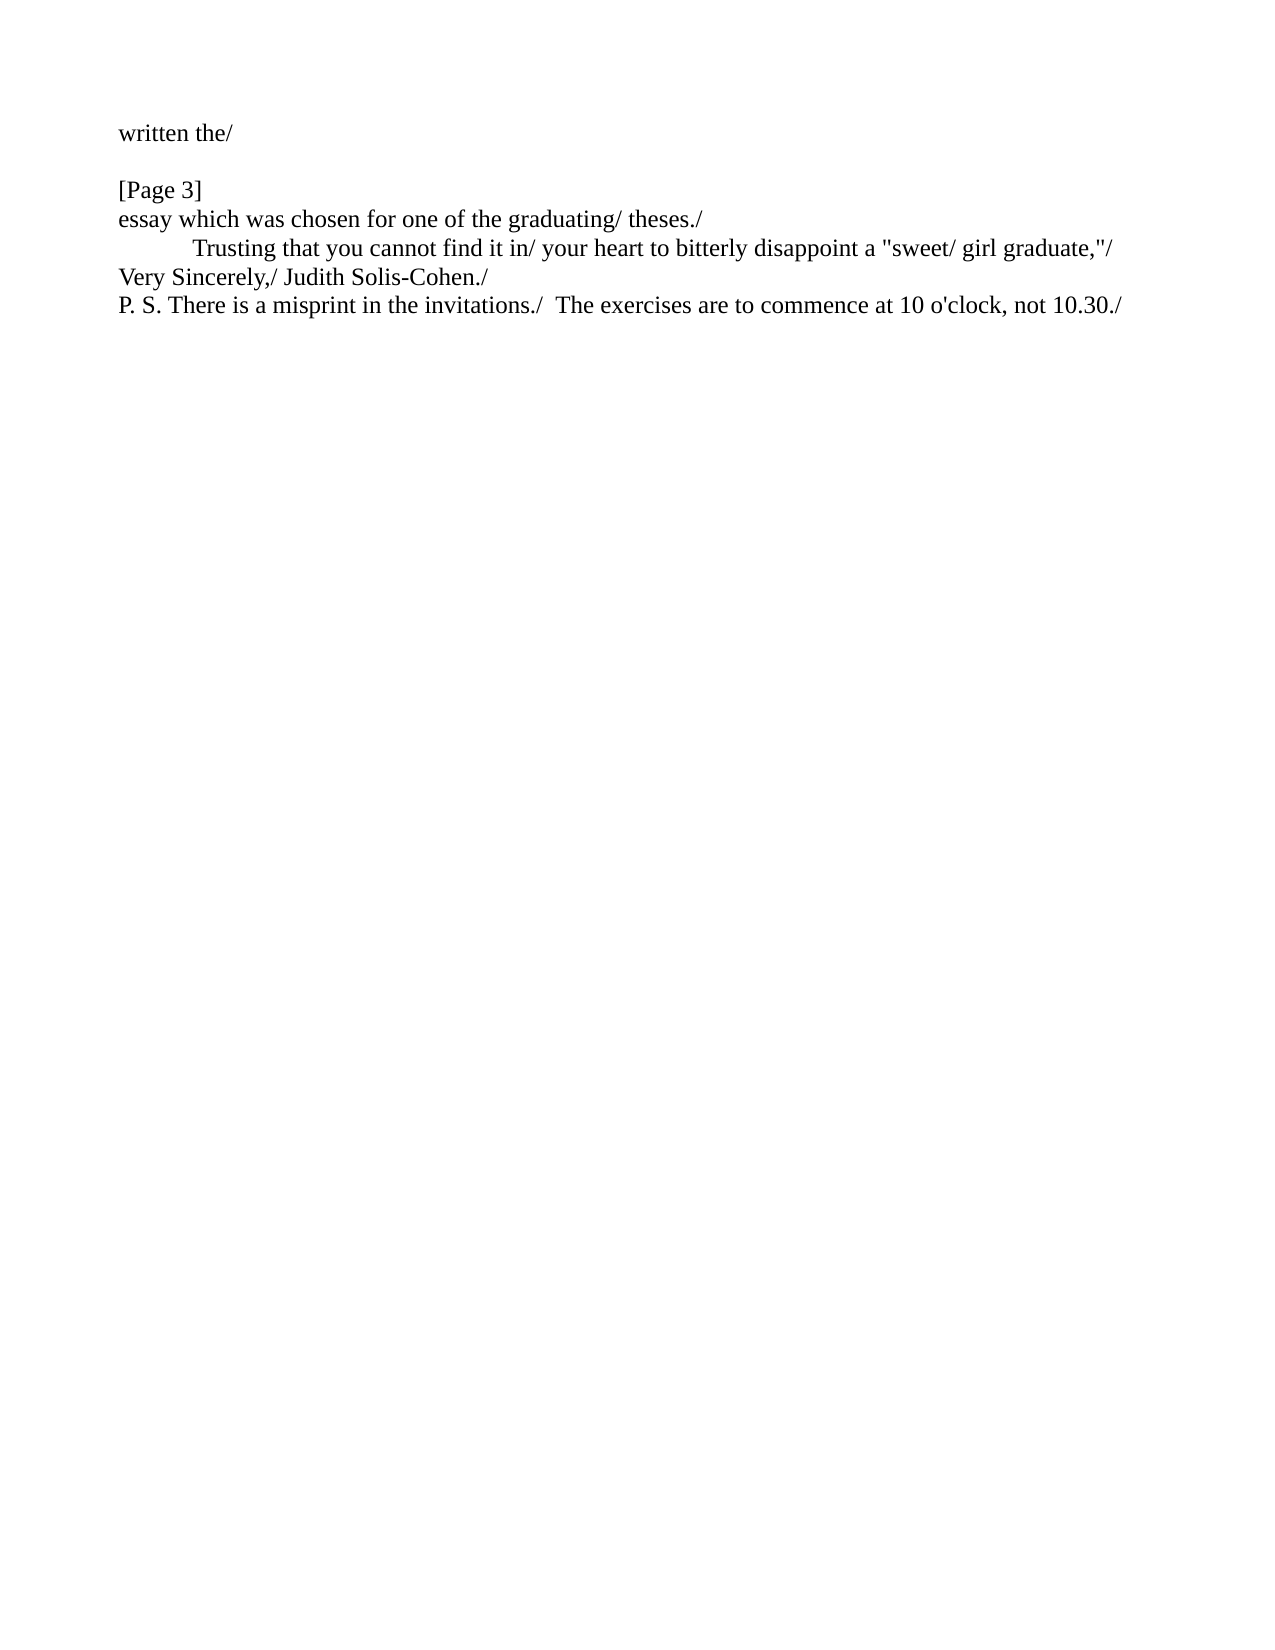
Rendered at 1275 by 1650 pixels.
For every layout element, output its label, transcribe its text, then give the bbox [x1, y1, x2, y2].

text Trusting that you cannot find it in/ your heart to bitterly disappoint a "sweet/ girl graduate,"/ Very Sincerely,/ Judith Solis-Cohen./ [118, 233, 1157, 291]
text P. S. There is a misprint in the invitations./ The exercises are to commence at 10 o'clock, not 10.30./ [118, 291, 1157, 319]
text essay which was chosen for one of the graduating/ theses./ [118, 204, 1157, 233]
text written the/ [118, 118, 1157, 147]
text [Page 3] [118, 176, 1157, 204]
